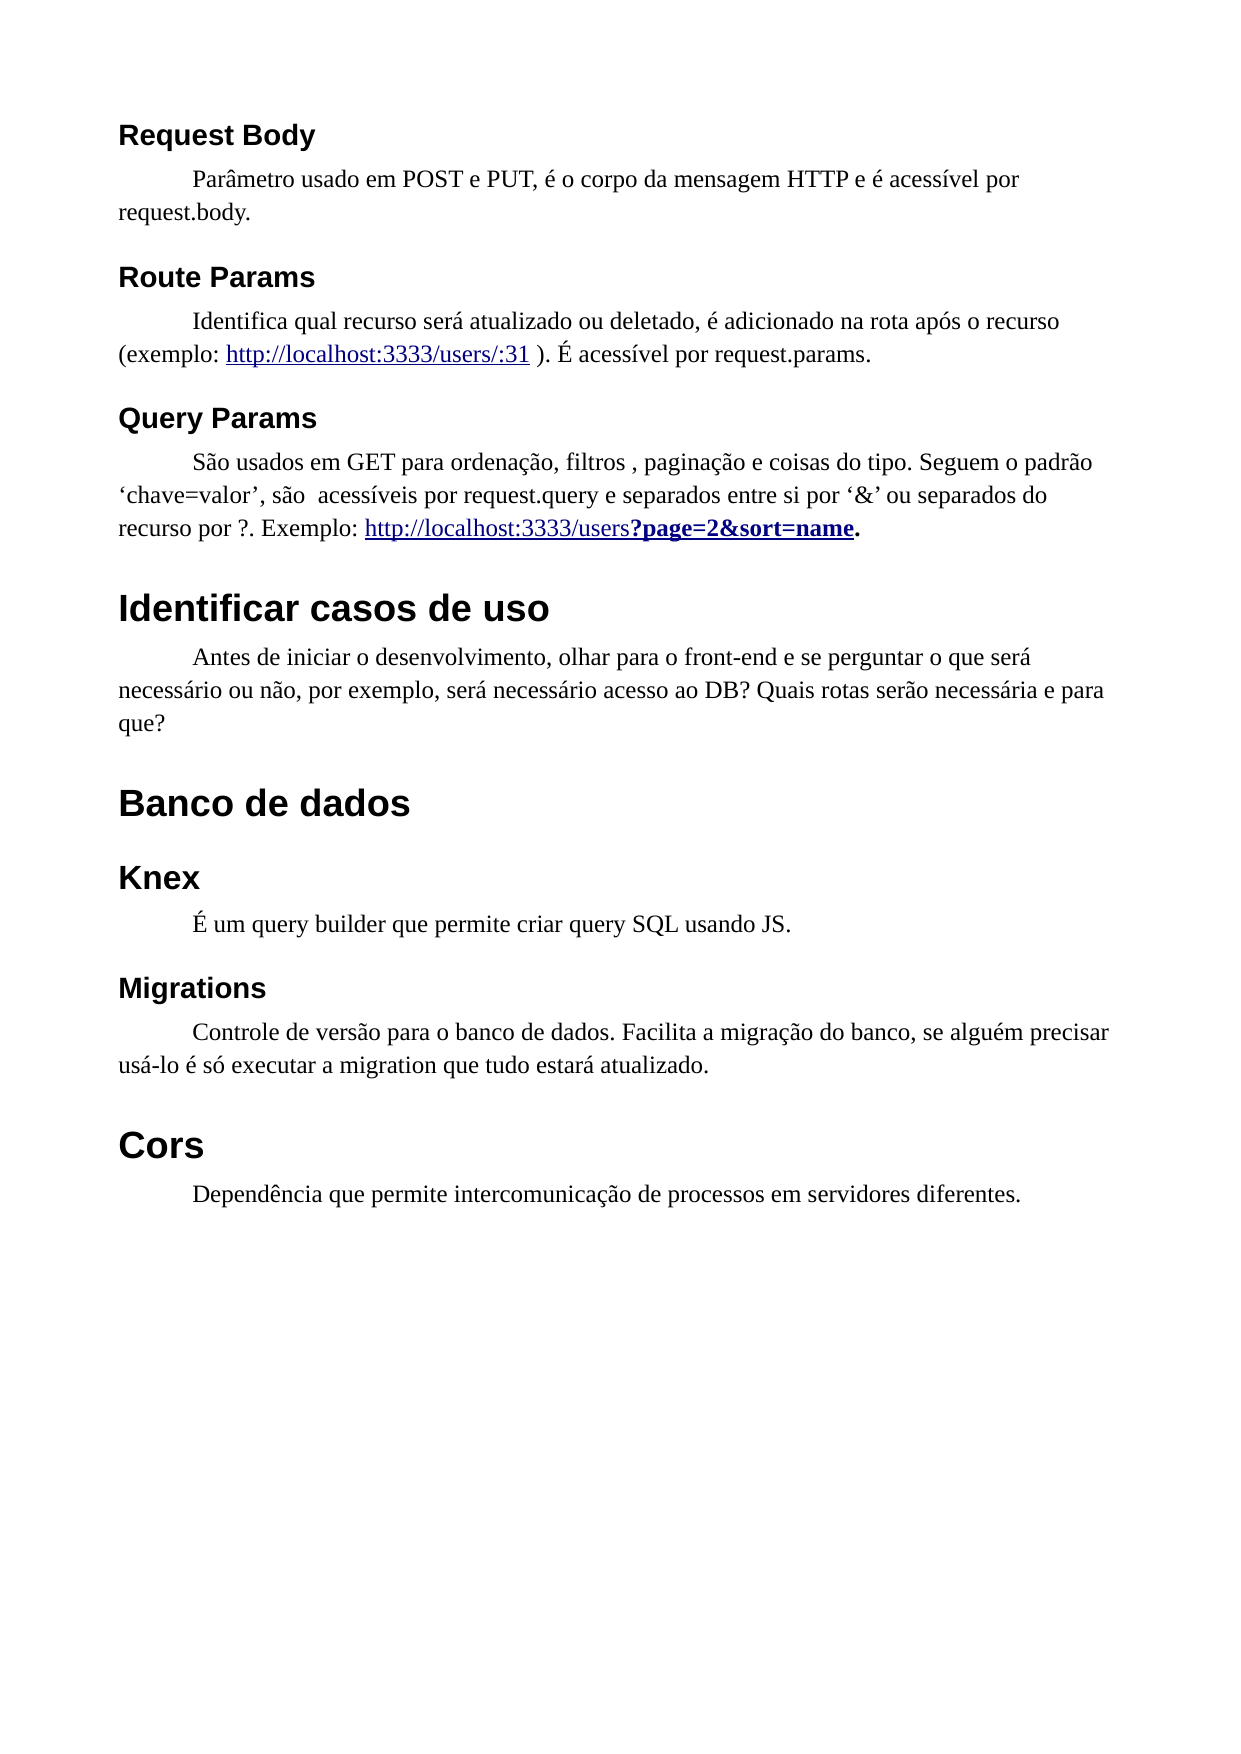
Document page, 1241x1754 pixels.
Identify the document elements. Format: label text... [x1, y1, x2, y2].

subtitle Identificar casos de uso [118, 586, 1122, 629]
subtitle Request Body [118, 118, 1122, 152]
text Controle de versão para o banco de dados. Facilita a migração do banco, se alguém precisar usá-lo é só executar a migration que tudo estará atualizado. [118, 1017, 1122, 1079]
subtitle Knex [118, 858, 1122, 896]
text Dependência que permite intercomunicação de processos em servidores diferentes. [118, 1179, 1122, 1208]
text Parâmetro usado em POST e PUT, é o corpo da mensagem HTTP e é acessível por request.body. [118, 164, 1122, 226]
text É um query builder que permite criar query SQL usando JS. [118, 909, 1122, 938]
subtitle Cors [118, 1123, 1122, 1167]
text São usados em GET para ordenação, filtros , paginação e coisas do tipo. Seguem o padrão ‘chave=valor’, são acessíveis por request.query e separados entre si por ‘&’ ou separados do recurso por ?. Exemplo: http://localhost:3333/users?page=2&sort=name. [118, 447, 1122, 542]
subtitle Migrations [118, 971, 1122, 1005]
text Antes de iniciar o desenvolvimento, olhar para o front-end e se perguntar o que será necessário ou não, por exemplo, será necessário acesso ao DB? Quais rotas serão necessária e para que? [118, 642, 1122, 737]
text Identifica qual recurso será atualizado ou deletado, é adicionado na rota após o recurso (exemplo: http://localhost:3333/users/:31 ). É acessível por request.params. [118, 306, 1122, 368]
subtitle Route Params [118, 259, 1122, 293]
subtitle Banco de dados [118, 781, 1122, 824]
subtitle Query Params [118, 401, 1122, 435]
